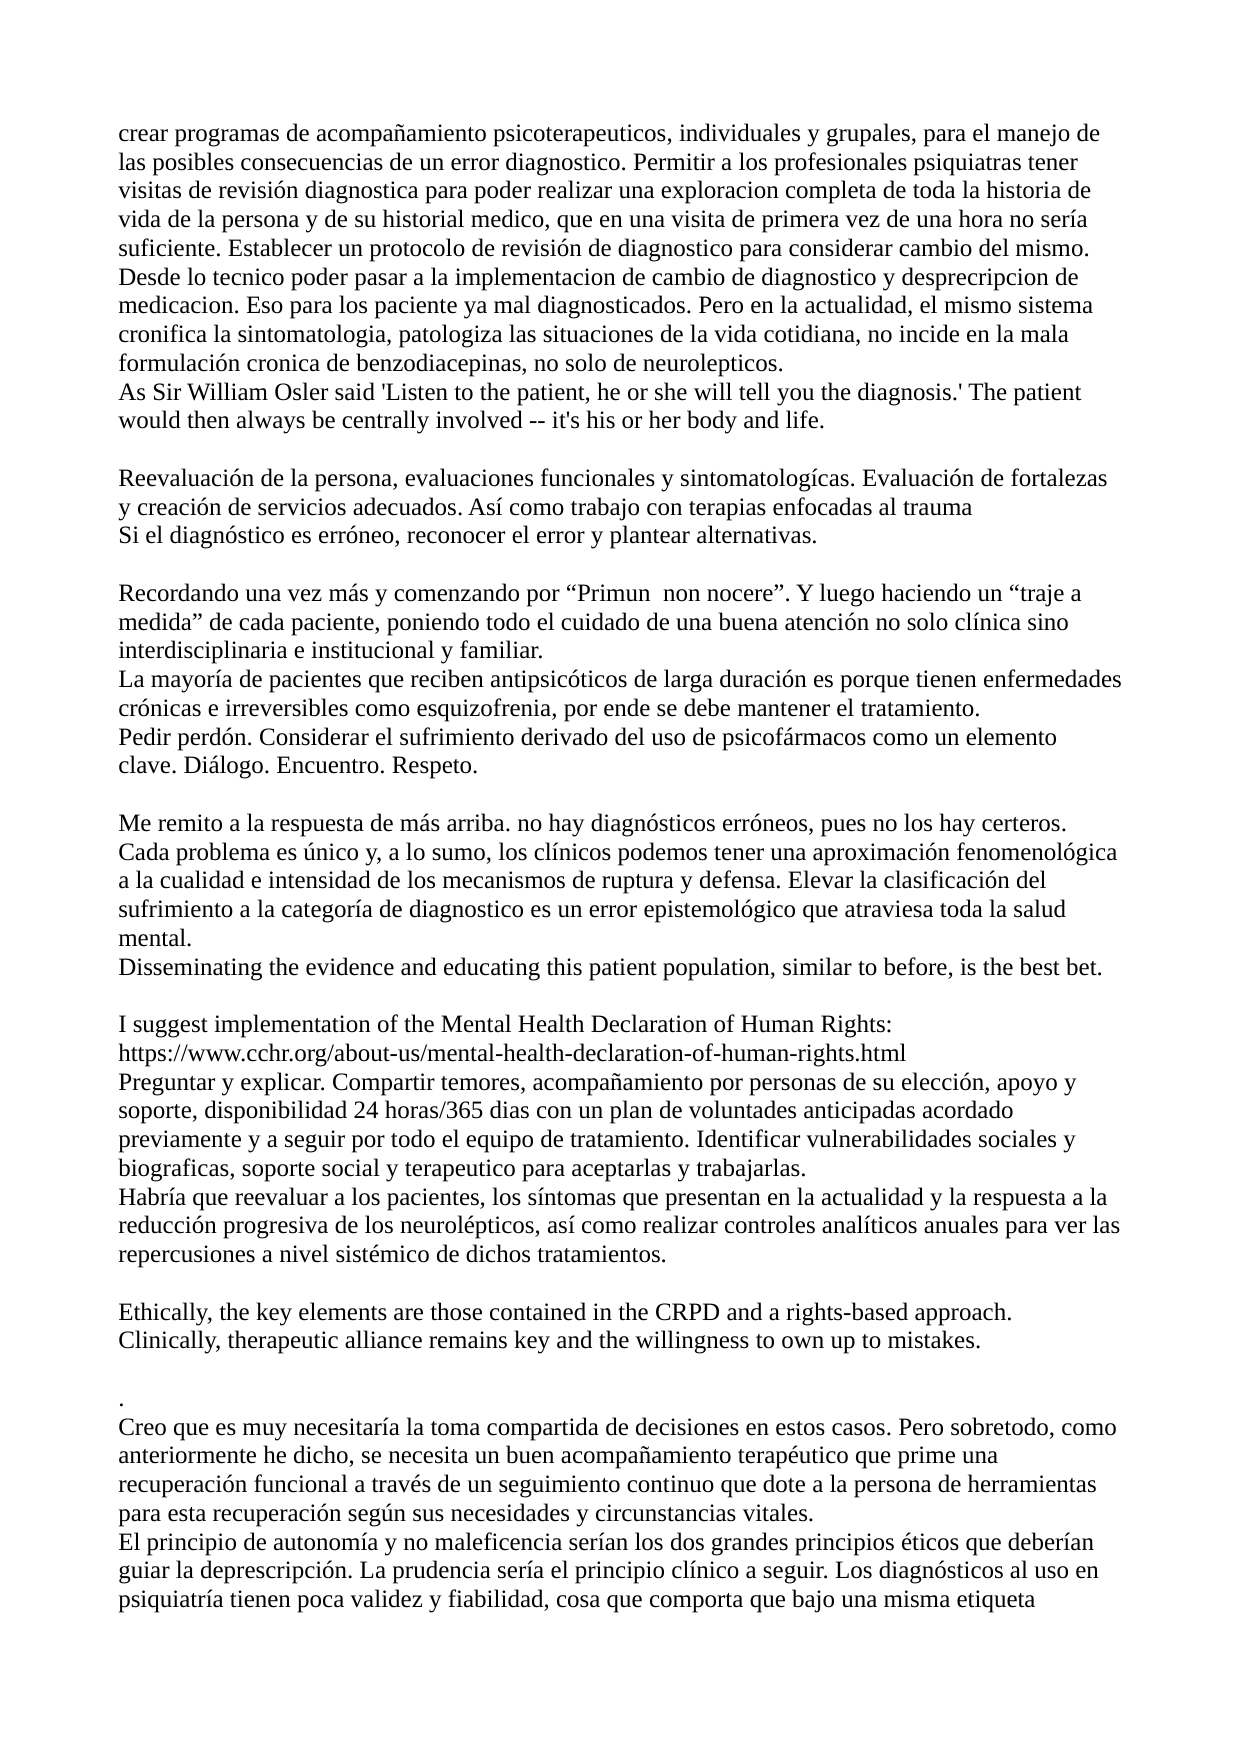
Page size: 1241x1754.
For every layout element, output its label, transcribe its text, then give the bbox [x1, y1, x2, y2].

text Disseminating the evidence and educating this patient population, similar to before, is the best bet. [118, 952, 1122, 981]
text Pedir perdón. Considerar el sufrimiento derivado del uso de psicofármacos como un elemento clave. Diálogo. Encuentro. Respeto. [118, 722, 1122, 779]
text Si el diagnóstico es erróneo, reconocer el error y plantear alternativas. [118, 521, 1122, 549]
text Ethically, the key elements are those contained in the CRPD and a rights-based approach. Clinically, therapeutic alliance remains key and the willingness to own up to mistakes. [118, 1297, 1122, 1354]
text I suggest implementation of the Mental Health Declaration of Human Rights: https://www.cchr.org/about-us/mental-health-declaration-of-human-rights.html [118, 1009, 1122, 1067]
text Preguntar y explicar. Compartir temores, acompañamiento por personas de su elección, apoyo y soporte, disponibilidad 24 horas/365 dias con un plan de voluntades anticipadas acordado previamente y a seguir por todo el equipo de tratamiento. Identificar vulnerabilidades sociales y biograficas, soporte social y terapeutico para aceptarlas y trabajarlas. [118, 1067, 1122, 1182]
text Recordando una vez más y comenzando por “Primun non nocere”. Y luego haciendo un “traje a medida” de cada paciente, poniendo todo el cuidado de una buena atención no solo clínica sino interdisciplinaria e institucional y familiar. [118, 578, 1122, 664]
text Reevaluación de la persona, evaluaciones funcionales y sintomatologícas. Evaluación de fortalezas y creación de servicios adecuados. Así como trabajo con terapias enfocadas al trauma [118, 463, 1122, 521]
text . [118, 1383, 1122, 1412]
text crear programas de acompañamiento psicoterapeuticos, individuales y grupales, para el manejo de las posibles consecuencias de un error diagnostico. Permitir a los profesionales psiquiatras tener visitas de revisión diagnostica para poder realizar una exploracion completa de toda la historia de vida de la persona y de su historial medico, que en una visita de primera vez de una hora no sería suficiente. Establecer un protocolo de revisión de diagnostico para considerar cambio del mismo. Desde lo tecnico poder pasar a la implementacion de cambio de diagnostico y desprecripcion de medicacion. Eso para los paciente ya mal diagnosticados. Pero en la actualidad, el mismo sistema cronifica la sintomatologia, patologiza las situaciones de la vida cotidiana, no incide en la mala formulación cronica de benzodiacepinas, no solo de neurolepticos. [118, 118, 1122, 377]
text La mayoría de pacientes que reciben antipsicóticos de larga duración es porque tienen enfermedades crónicas e irreversibles como esquizofrenia, por ende se debe mantener el tratamiento. [118, 664, 1122, 722]
text Creo que es muy necesitaría la toma compartida de decisiones en estos casos. Pero sobretodo, como anteriormente he dicho, se necesita un buen acompañamiento terapéutico que prime una recuperación funcional a través de un seguimiento continuo que dote a la persona de herramientas para esta recuperación según sus necesidades y circunstancias vitales. [118, 1412, 1122, 1527]
text As Sir William Osler said 'Listen to the patient, he or she will tell you the diagnosis.' The patient would then always be centrally involved -- it's his or her body and life. [118, 377, 1122, 434]
text Habría que reevaluar a los pacientes, los síntomas que presentan en la actualidad y la respuesta a la reducción progresiva de los neurolépticos, así como realizar controles analíticos anuales para ver las repercusiones a nivel sistémico de dichos tratamientos. [118, 1182, 1122, 1268]
text El principio de autonomía y no maleficencia serían los dos grandes principios éticos que deberían guiar la deprescripción. La prudencia sería el principio clínico a seguir. Los diagnósticos al uso en psiquiatría tienen poca validez y fiabilidad, cosa que comporta que bajo una misma etiqueta [118, 1527, 1122, 1613]
text Me remito a la respuesta de más arriba. no hay diagnósticos erróneos, pues no los hay certeros. Cada problema es único y, a lo sumo, los clínicos podemos tener una aproximación fenomenológica a la cualidad e intensidad de los mecanismos de ruptura y defensa. Elevar la clasificación del sufrimiento a la categoría de diagnostico es un error epistemológico que atraviesa toda la salud mental. [118, 808, 1122, 952]
